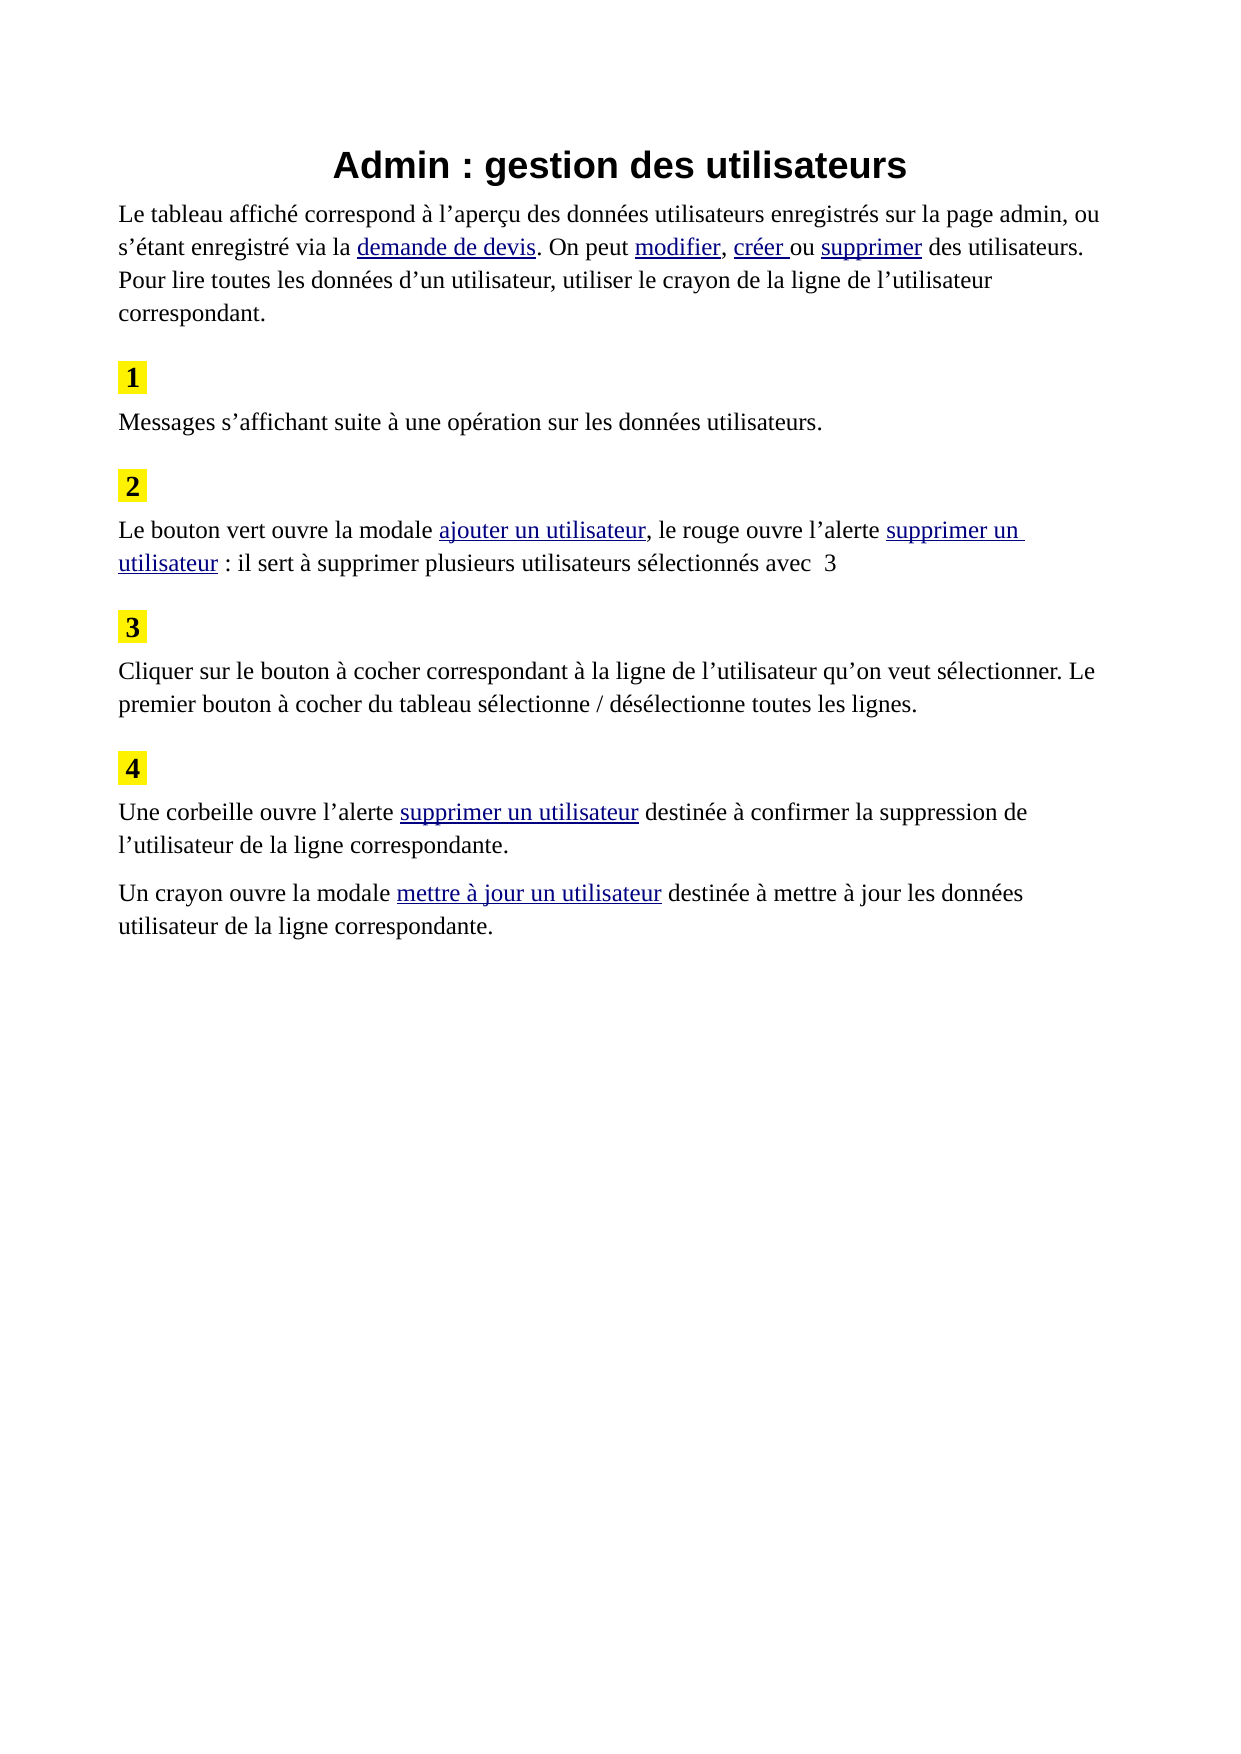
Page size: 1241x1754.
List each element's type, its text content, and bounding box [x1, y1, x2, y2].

text Une corbeille ouvre l’alerte supprimer un utilisateur destinée à confirmer la suppression de l’utilisateur de la ligne correspondante. [118, 797, 1122, 859]
subtitle Admin : gestion des utilisateurs [118, 143, 1122, 187]
text Un crayon ouvre la modale mettre à jour un utilisateur destinée à mettre à jour les données utilisateur de la ligne correspondante. [118, 878, 1122, 940]
text Cliquer sur le bouton à cocher correspondant à la ligne de l’utilisateur qu’on veut sélectionner. Le premier bouton à cocher du tableau sélectionne / désélectionne toutes les lignes. [118, 656, 1122, 718]
subtitle 2 [118, 469, 1122, 502]
text Messages s’affichant suite à une opération sur les données utilisateurs. [118, 407, 1122, 435]
subtitle 4 [118, 751, 1122, 785]
text Le tableau affiché correspond à l’aperçu des données utilisateurs enregistrés sur la page admin, ou s’étant enregistré via la demande de devis. On peut modifier, créer ou supprimer des utilisateurs. Pour lire toutes les données d’un utilisateur, utiliser le crayon de la ligne de l’utilisateur correspondant. [118, 199, 1122, 327]
subtitle 3 [118, 610, 1122, 643]
subtitle 1 [118, 361, 1122, 394]
text Le bouton vert ouvre la modale ajouter un utilisateur, le rouge ouvre l’alerte supprimer un utilisateur : il sert à supprimer plusieurs utilisateurs sélectionnés avec 3 [118, 515, 1122, 577]
